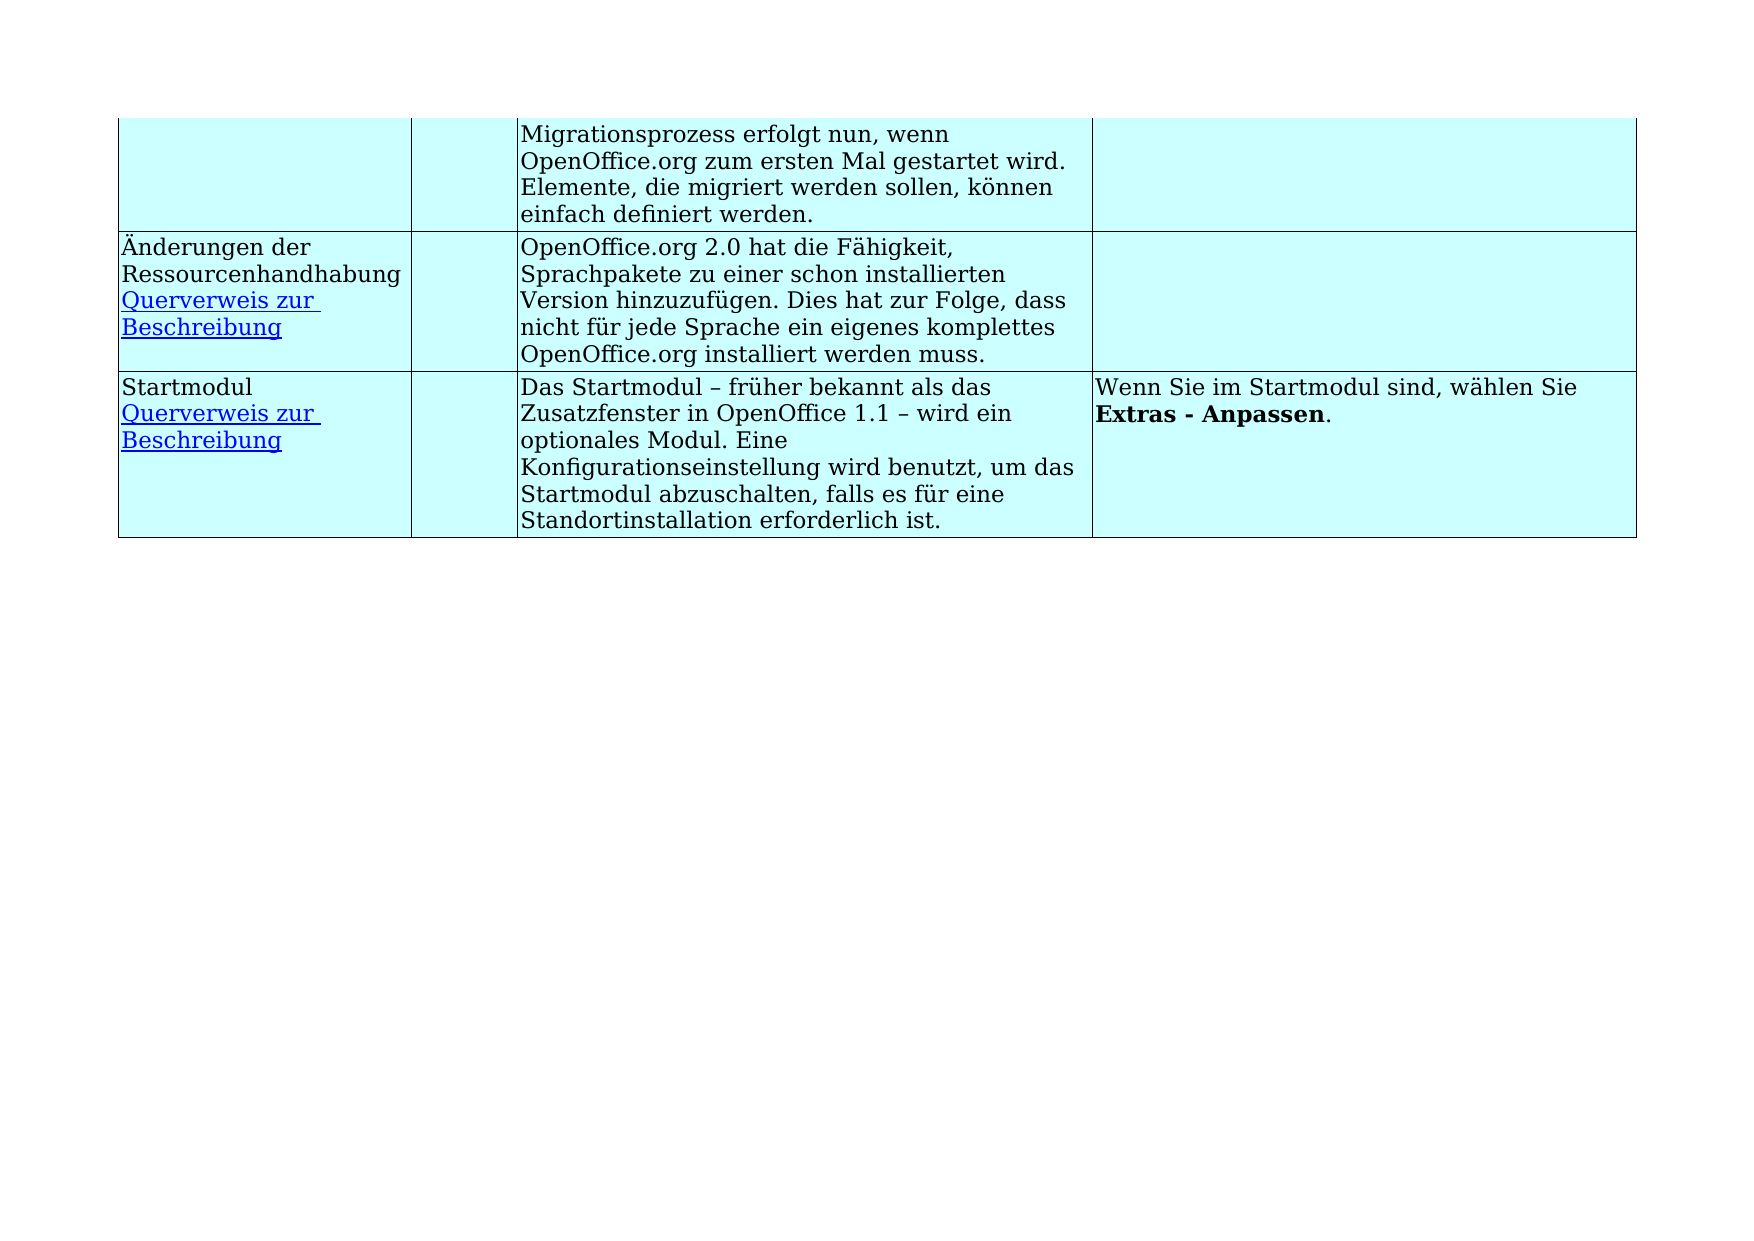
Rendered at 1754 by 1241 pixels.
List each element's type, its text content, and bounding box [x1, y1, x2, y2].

table_cell Wenn Sie im Startmodul sind, wählen Sie Extras - Anpassen. [1093, 372, 1636, 537]
table_cell [412, 372, 517, 537]
table_cell Das Startmodul – früher bekannt als das Zusatzfenster in OpenOffice 1.1 – wird ein optionales Modul. Eine Konfigurationseinstellung wird benutzt, um das Startmodul abzuschalten, falls es für eine Standortinstallation erforderlich ist. [518, 372, 1092, 537]
table_cell OpenOffice.org 2.0 hat die Fähigkeit, Sprachpakete zu einer schon installierten Version hinzuzufügen. Dies hat zur Folge, dass nicht für jede Sprache ein eigenes komplettes OpenOffice.org installiert werden muss. [518, 232, 1092, 371]
table_cell [1093, 118, 1636, 231]
table_cell [412, 118, 517, 231]
table_cell Startmodul Querverweis zur Beschreibung [119, 372, 411, 537]
table_cell [1093, 232, 1636, 371]
table_cell Migrationsprozess erfolgt nun, wenn OpenOffice.org zum ersten Mal gestartet wird. Elemente, die migriert werden sollen, können einfach definiert werden. [518, 118, 1092, 231]
table_cell [412, 232, 517, 371]
table_cell [119, 118, 411, 231]
table_cell Änderungen der Ressourcenhandhabung Querverweis zur Beschreibung [119, 232, 411, 371]
